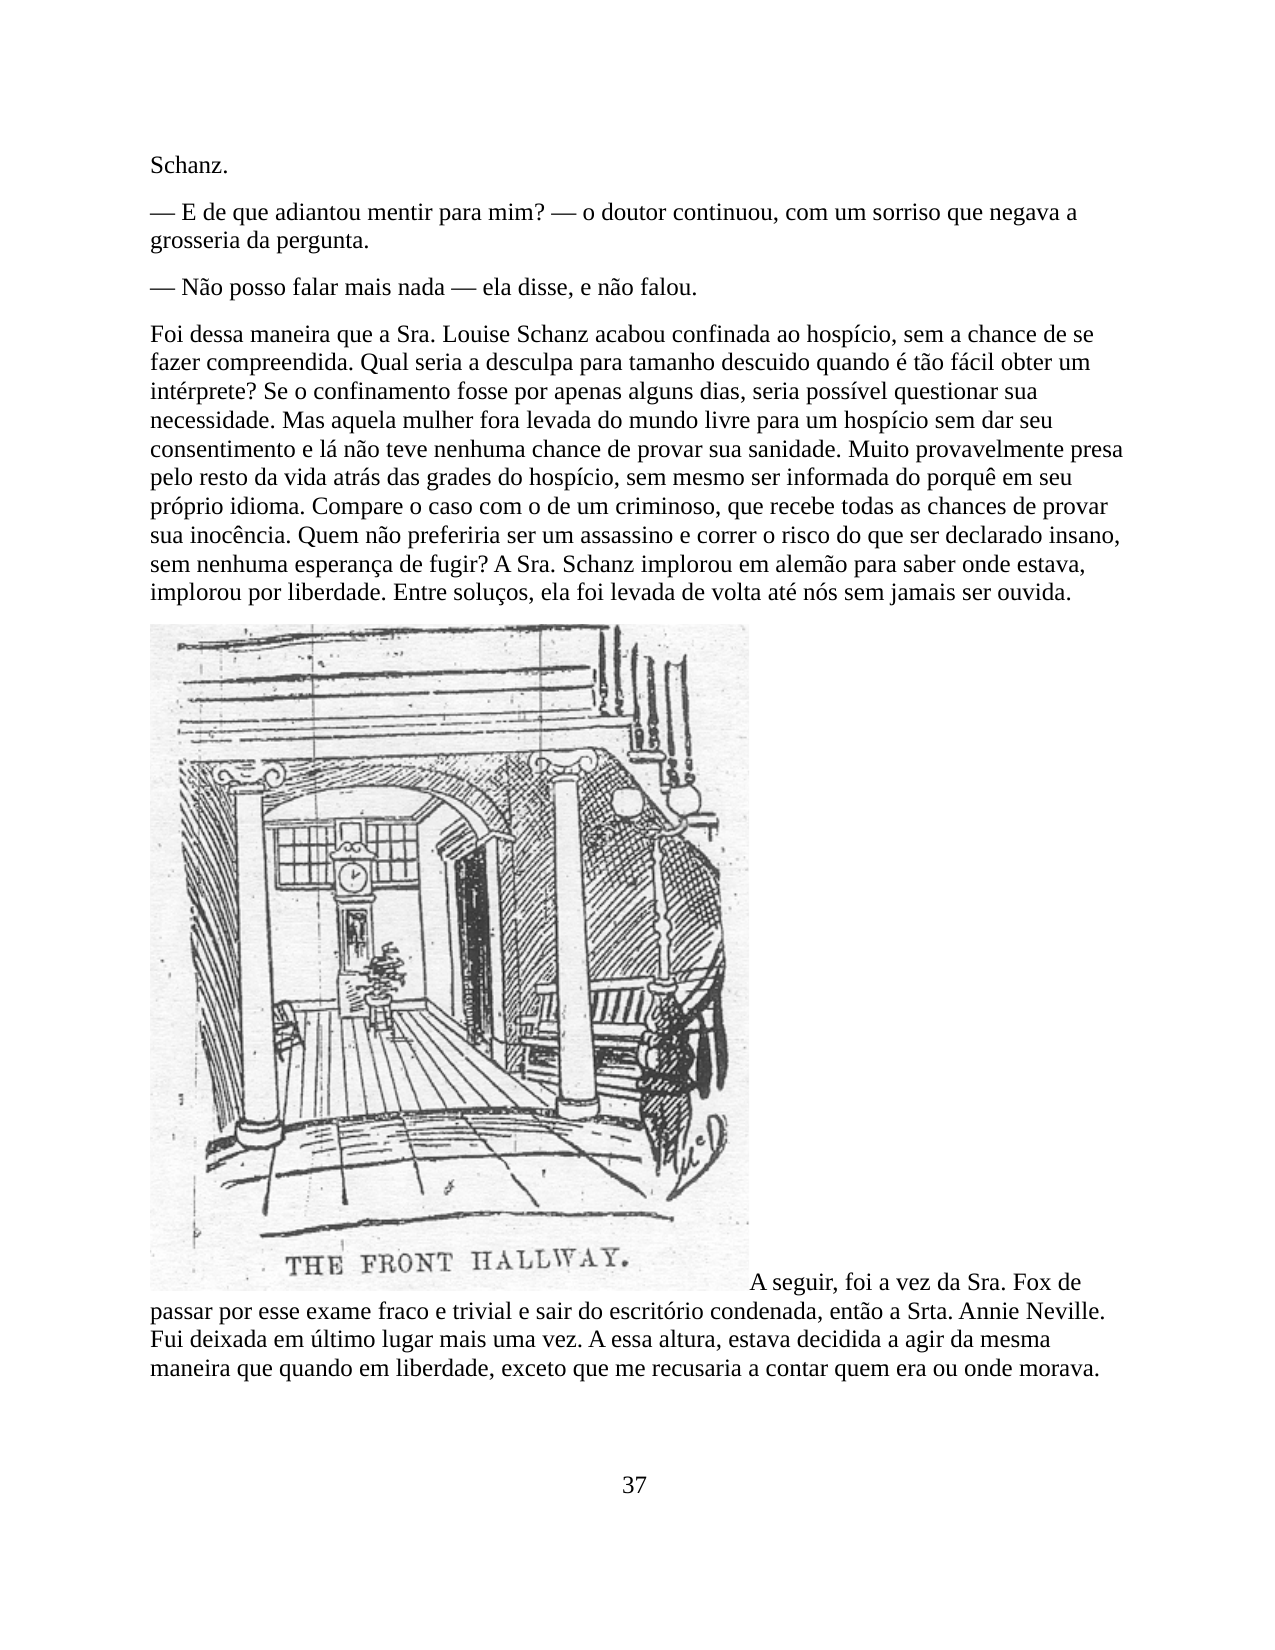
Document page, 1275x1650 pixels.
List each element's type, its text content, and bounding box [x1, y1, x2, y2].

text Schanz. [150, 150, 1125, 179]
text A seguir, foi a vez da Sra. Fox de passar por esse exame fraco e trivial e sair do escritório condenada, então a Srta. Annie Neville. Fui deixada em último lugar mais uma vez. A essa altura, estava decidida a agir da mesma maneira que quando em liberdade, exceto que me recusaria a contar quem era ou onde morava. [150, 624, 1125, 1382]
text Foi dessa maneira que a Sra. Louise Schanz acabou confinada ao hospício, sem a chance de se fazer compreendida. Qual seria a desculpa para tamanho descuido quando é tão fácil obter um intérprete? Se o confinamento fosse por apenas alguns dias, seria possível questionar sua necessidade. Mas aquela mulher fora levada do mundo livre para um hospício sem dar seu consentimento e lá não teve nenhuma chance de provar sua sanidade. Muito provavelmente presa pelo resto da vida atrás das grades do hospício, sem mesmo ser informada do porquê em seu próprio idioma. Compare o caso com o de um criminoso, que recebe todas as chances de provar sua inocência. Quem não preferiria ser um assassino e correr o risco do que ser declarado insano, sem nenhuma esperança de fugir? A Sra. Schanz implorou em alemão para saber onde estava, implorou por liberdade. Entre soluços, ela foi levada de volta até nós sem jamais ser ouvida. [150, 319, 1125, 606]
text — Não posso falar mais nada — ela disse, e não falou. [150, 272, 1125, 301]
text — E de que adiantou mentir para mim? — o doutor continuou, com um sorriso que negava a grosseria da pergunta. [150, 197, 1125, 254]
picture [150, 624, 750, 1291]
